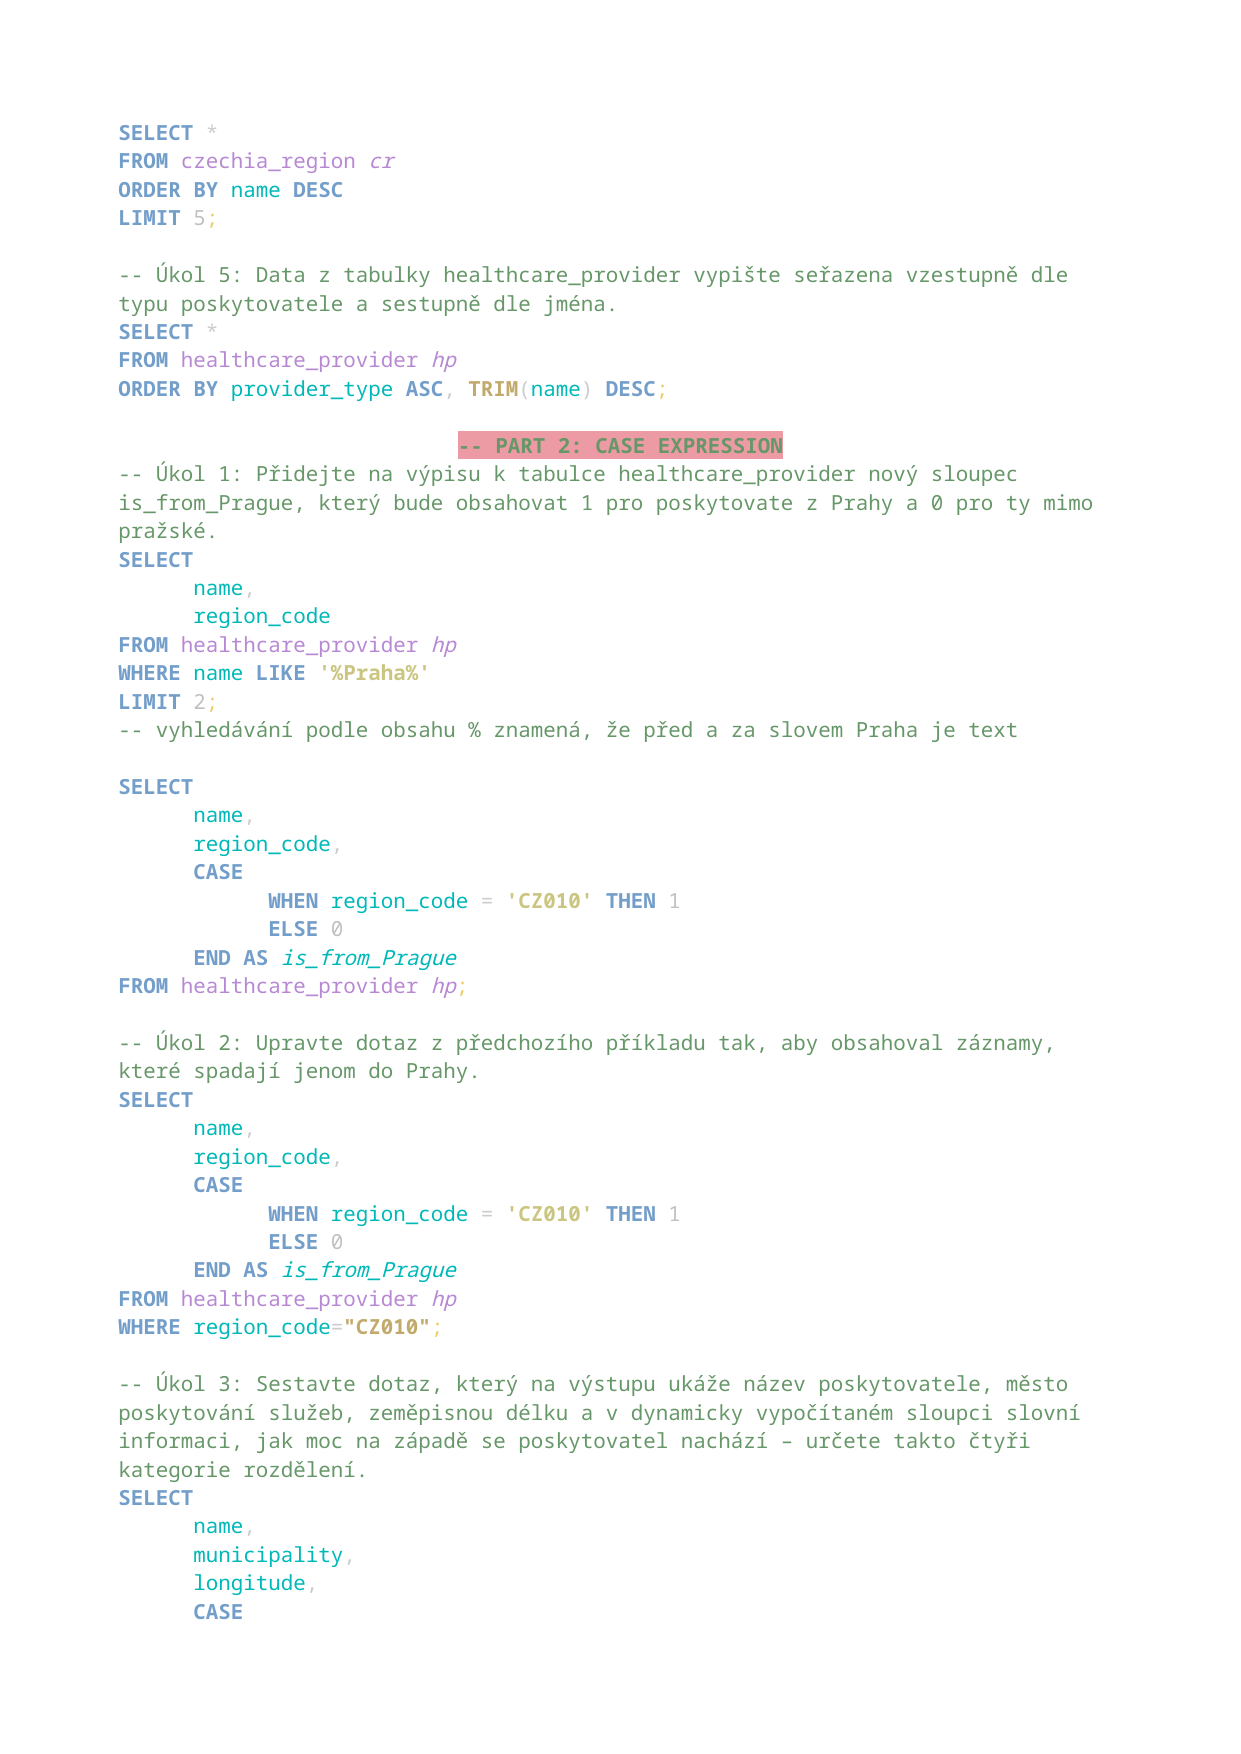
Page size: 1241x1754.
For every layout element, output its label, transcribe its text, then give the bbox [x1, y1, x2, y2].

text SELECT [118, 772, 1122, 801]
text name, [118, 1512, 1122, 1540]
text WHEN region_code = 'CZ010' THEN 1 [118, 1199, 1122, 1227]
text -- Úkol 1: Přidejte na výpisu k tabulce healthcare_provider nový sloupec is_from_Prague, který bude obsahovat 1 pro poskytovate z Prahy a 0 pro ty mimo pražské. [118, 459, 1122, 545]
text -- PART 2: CASE EXPRESSION [118, 431, 1122, 459]
text FROM healthcare_provider hp [118, 630, 1122, 658]
text -- Úkol 3: Sestavte dotaz, který na výstupu ukáže název poskytovatele, město poskytování služeb, zeměpisnou délku a v dynamicky vypočítaném sloupci slovní informaci, jak moc na západě se poskytovatel nachází – určete takto čtyři kategorie rozdělení. [118, 1369, 1122, 1483]
text SELECT [118, 1085, 1122, 1113]
text name, [118, 573, 1122, 602]
text CASE [118, 1597, 1122, 1625]
text SELECT [118, 1483, 1122, 1512]
text END AS is_from_Prague [118, 1256, 1122, 1284]
text ELSE 0 [118, 914, 1122, 943]
text ORDER BY provider_type ASC, TRIM(name) DESC; [118, 374, 1122, 402]
text FROM healthcare_provider hp [118, 1284, 1122, 1312]
text FROM healthcare_provider hp; [118, 971, 1122, 1000]
text LIMIT 2; [118, 687, 1122, 715]
text WHEN region_code = 'CZ010' THEN 1 [118, 886, 1122, 914]
text WHERE region_code="CZ010"; [118, 1312, 1122, 1341]
text region_code, [118, 1142, 1122, 1170]
text name, [118, 1113, 1122, 1142]
text FROM healthcare_provider hp [118, 346, 1122, 374]
text SELECT * [118, 118, 1122, 147]
text CASE [118, 857, 1122, 886]
text ORDER BY name DESC [118, 175, 1122, 203]
text longitude, [118, 1568, 1122, 1597]
text region_code [118, 602, 1122, 630]
text -- Úkol 5: Data z tabulky healthcare_provider vypište seřazena vzestupně dle typu poskytovatele a sestupně dle jména. [118, 260, 1122, 317]
text FROM czechia_region cr [118, 147, 1122, 175]
text SELECT * [118, 317, 1122, 346]
text CASE [118, 1170, 1122, 1199]
text SELECT [118, 545, 1122, 573]
text ELSE 0 [118, 1227, 1122, 1256]
text -- Úkol 2: Upravte dotaz z předchozího příkladu tak, aby obsahoval záznamy, které spadají jenom do Prahy. [118, 1028, 1122, 1085]
text region_code, [118, 829, 1122, 857]
text -- vyhledávání podle obsahu % znamená, že před a za slovem Praha je text [118, 715, 1122, 744]
text name, [118, 801, 1122, 829]
text LIMIT 5; [118, 203, 1122, 232]
text WHERE name LIKE '%Praha%' [118, 658, 1122, 687]
text END AS is_from_Prague [118, 943, 1122, 971]
text municipality, [118, 1540, 1122, 1568]
